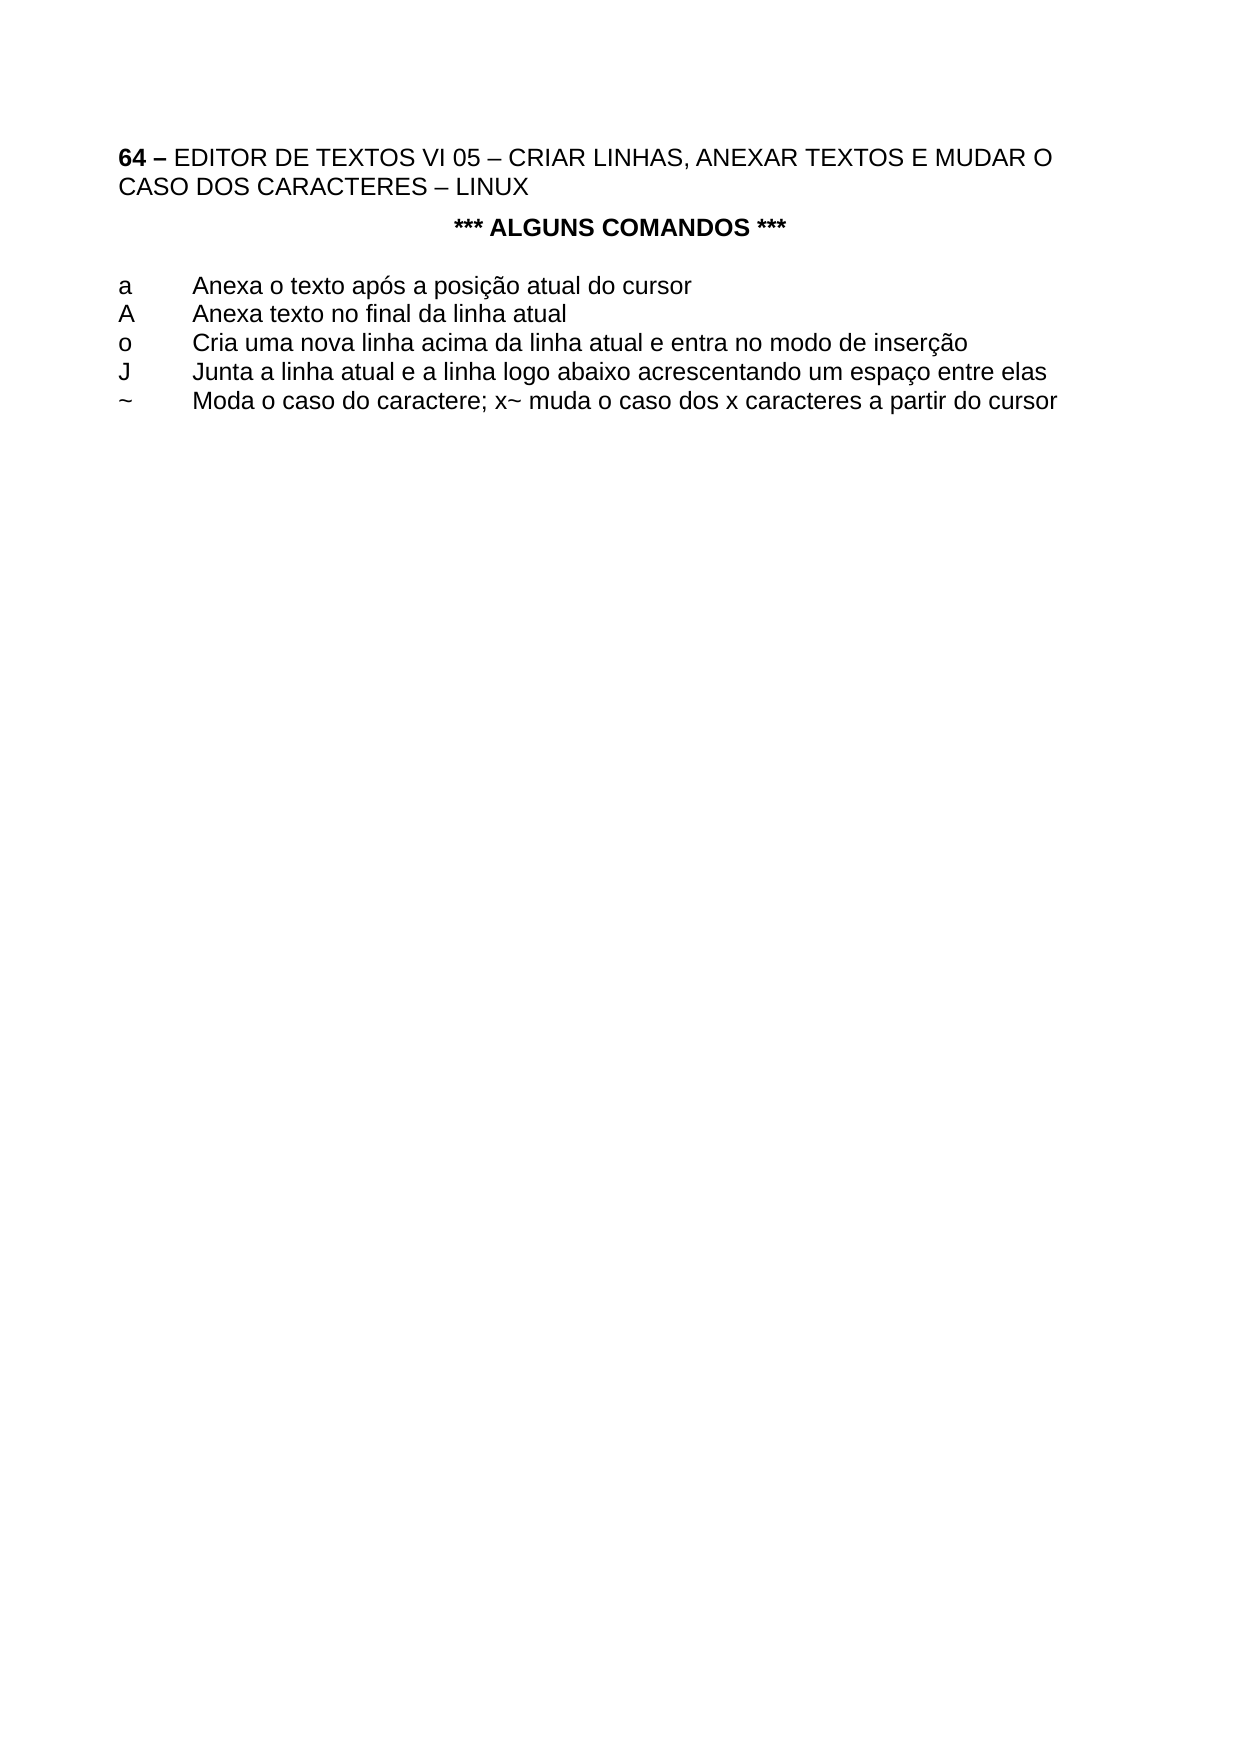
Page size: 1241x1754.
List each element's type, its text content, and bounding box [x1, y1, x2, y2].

text J Junta a linha atual e a linha logo abaixo acrescentando um espaço entre elas [118, 357, 1122, 386]
subtitle 64 – EDITOR DE TEXTOS VI 05 – CRIAR LINHAS, ANEXAR TEXTOS E MUDAR O CASO DOS CARACTERES – LINUX [118, 143, 1122, 201]
text *** ALGUNS COMANDOS *** [118, 213, 1122, 242]
text ~ Moda o caso do caractere; x~ muda o caso dos x caracteres a partir do cursor [118, 386, 1122, 414]
text A Anexa texto no final da linha atual [118, 299, 1122, 328]
text o Cria uma nova linha acima da linha atual e entra no modo de inserção [118, 328, 1122, 357]
text a Anexa o texto após a posição atual do cursor [118, 271, 1122, 299]
